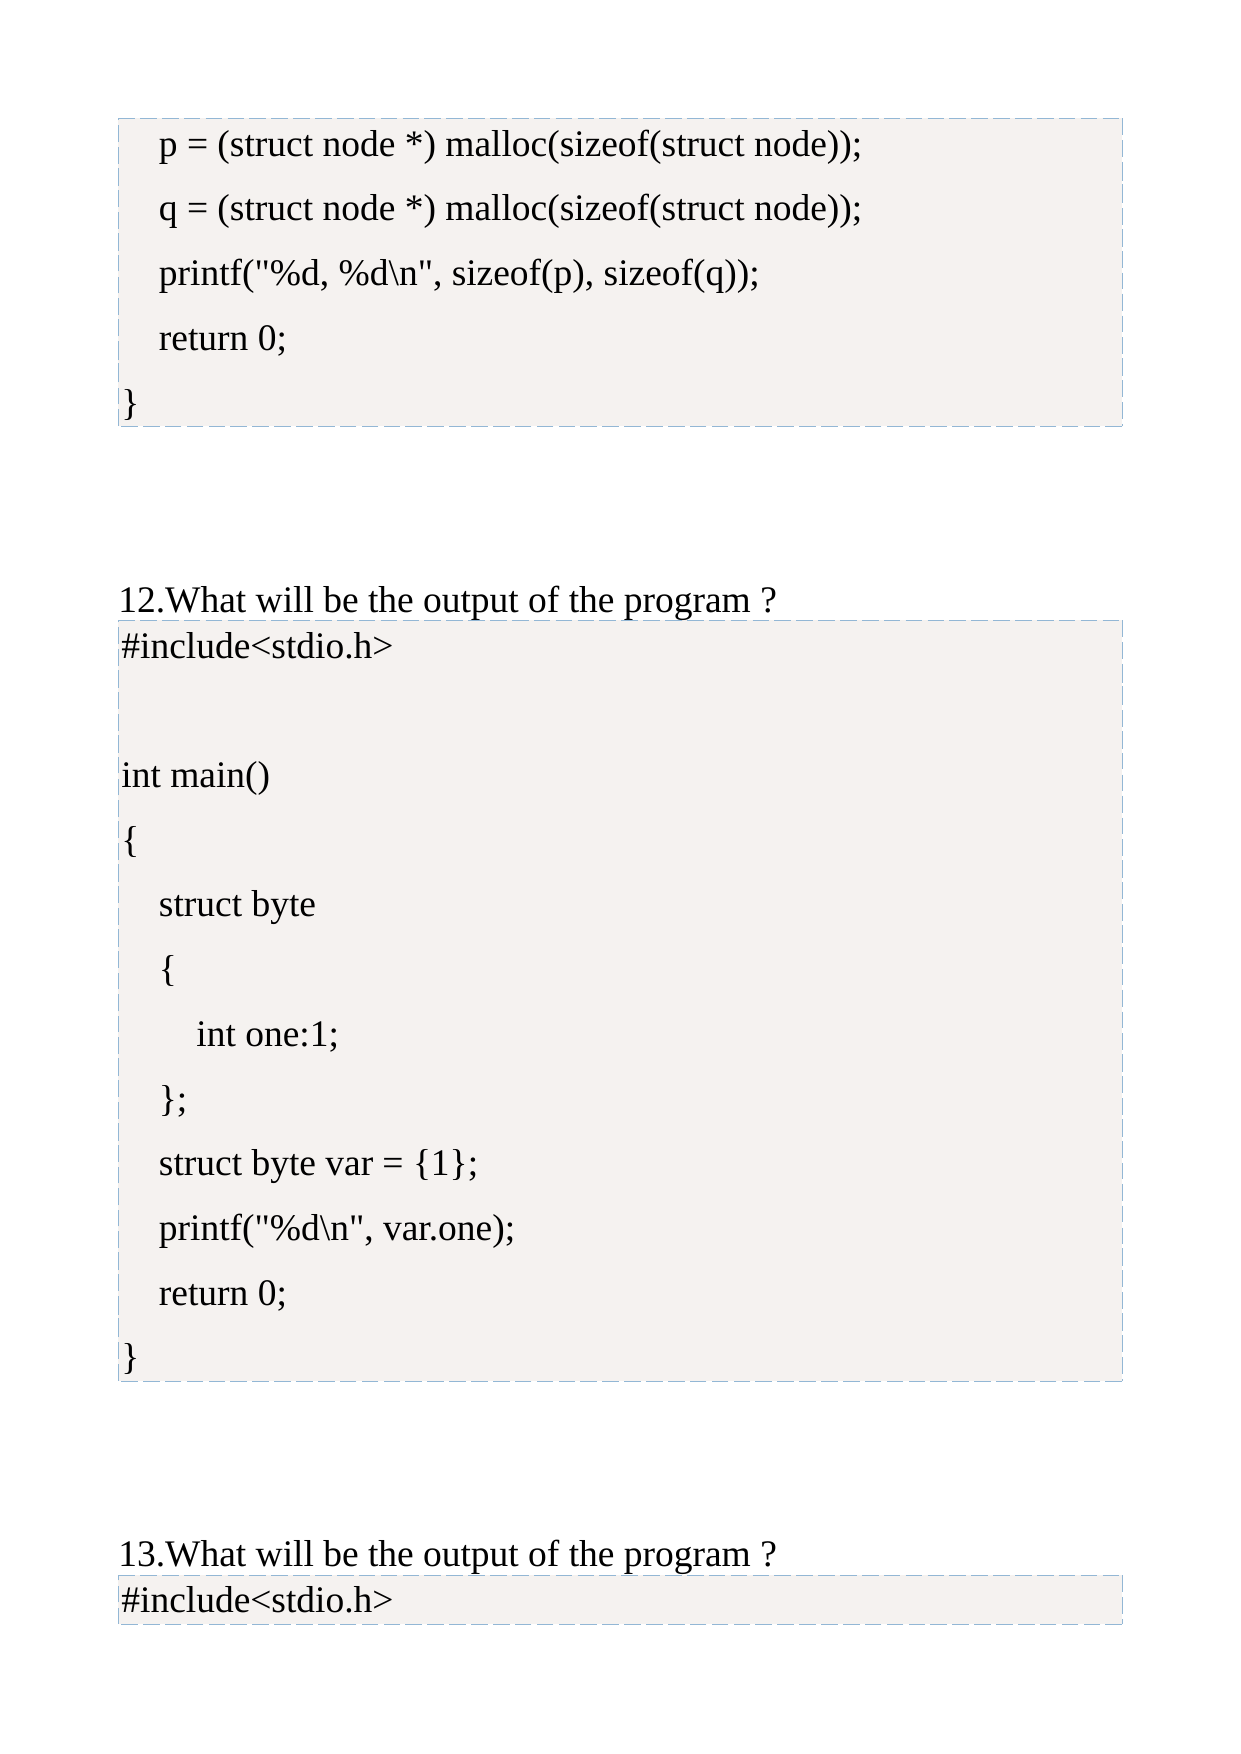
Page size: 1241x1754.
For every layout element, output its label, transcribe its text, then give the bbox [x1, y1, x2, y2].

text } [118, 1332, 1122, 1381]
text int one:1; [118, 1008, 1122, 1054]
text 13.What will be the output of the program ? [118, 1532, 1122, 1575]
text p = (struct node *) malloc(sizeof(struct node)); [118, 118, 1122, 164]
text 12.What will be the output of the program ? [118, 577, 1122, 620]
text { [118, 814, 1122, 860]
text #include<stdio.h> [118, 1575, 1122, 1624]
text return 0; [118, 312, 1122, 358]
text #include<stdio.h> [118, 620, 1122, 666]
text return 0; [118, 1267, 1122, 1313]
text }; [118, 1073, 1122, 1119]
text { [118, 943, 1122, 990]
text q = (struct node *) malloc(sizeof(struct node)); [118, 183, 1122, 229]
text printf("%d\n", var.one); [118, 1202, 1122, 1248]
text int main() [118, 749, 1122, 796]
text } [118, 377, 1122, 426]
text struct byte [118, 879, 1122, 925]
text struct byte var = {1}; [118, 1138, 1122, 1184]
text printf("%d, %d\n", sizeof(p), sizeof(q)); [118, 247, 1122, 294]
